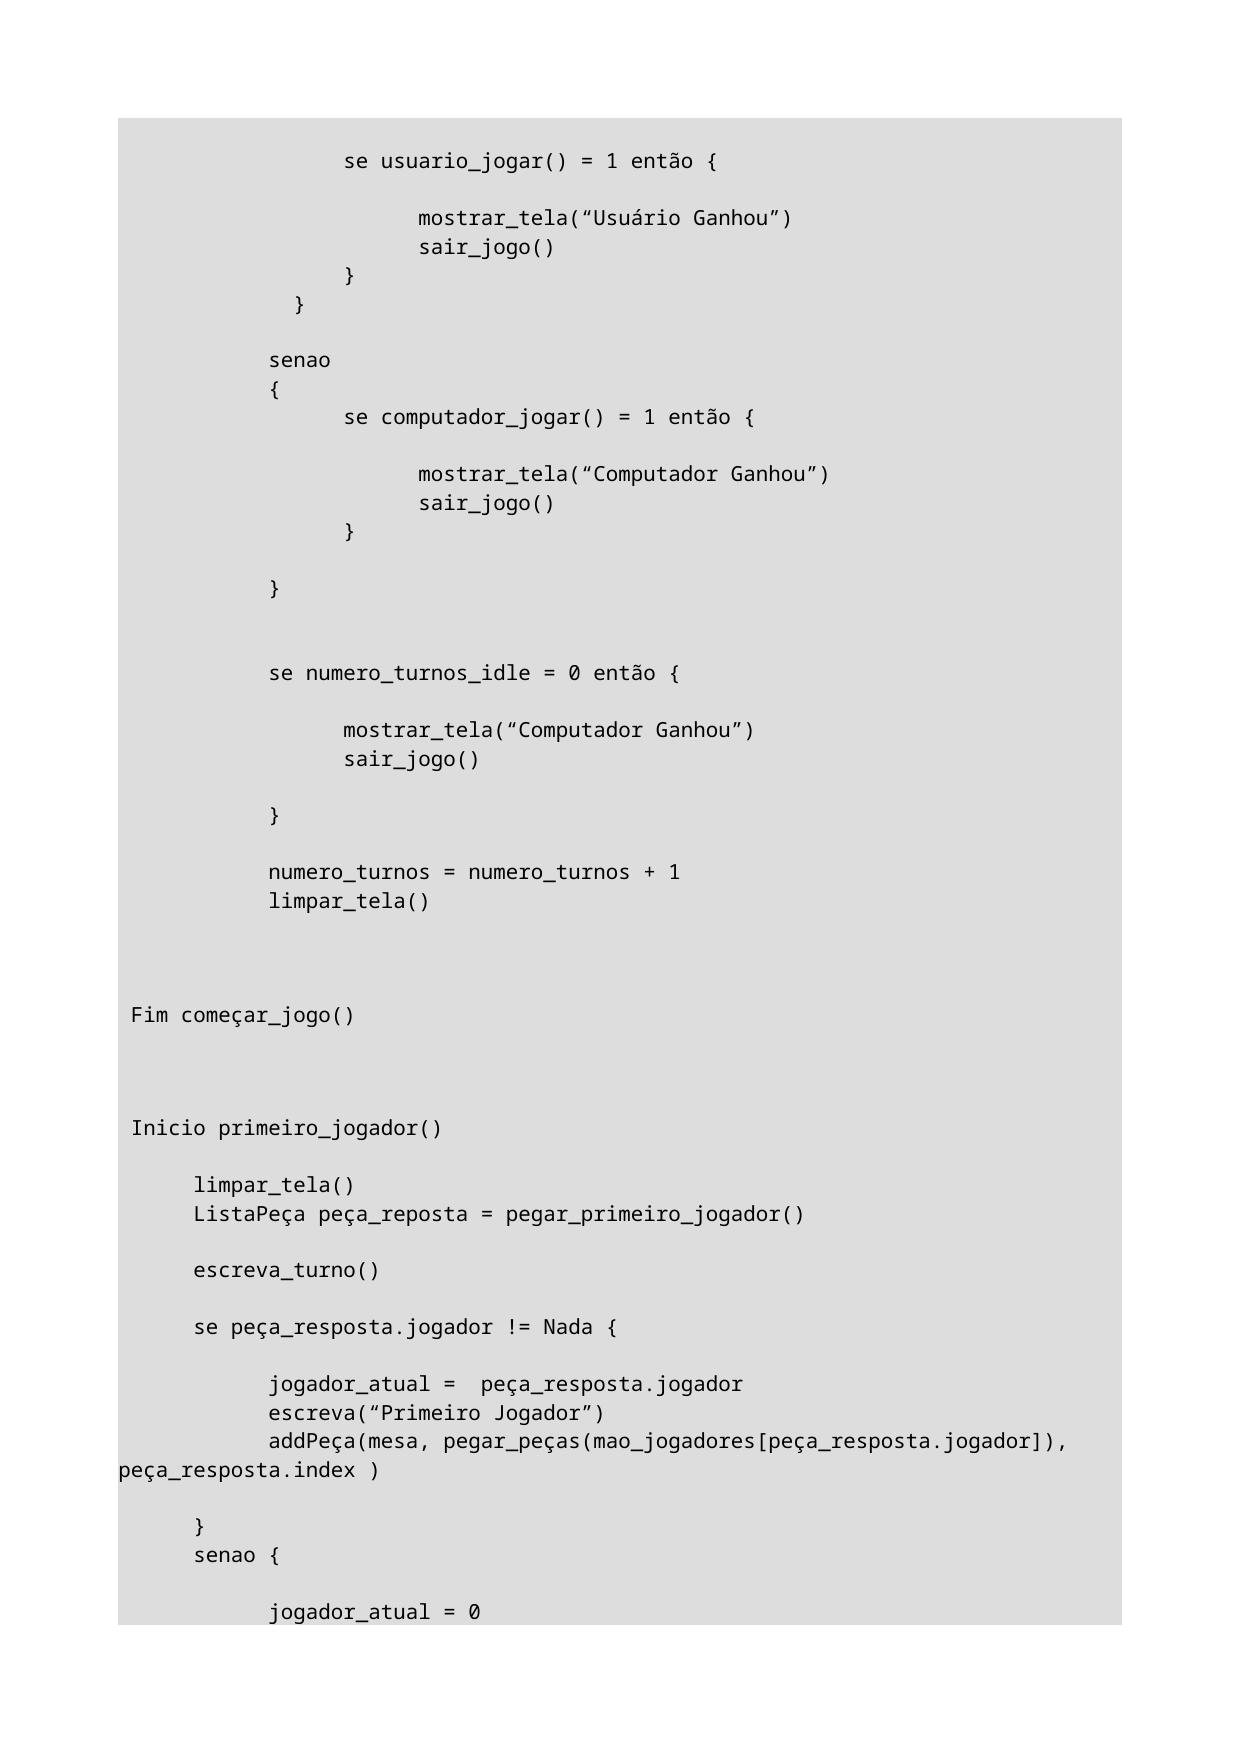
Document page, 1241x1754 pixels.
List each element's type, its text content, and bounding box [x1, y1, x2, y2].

text } [118, 801, 1122, 829]
text } [118, 260, 1122, 289]
text senao [118, 346, 1122, 374]
text escreva(“Primeiro Jogador”) [118, 1398, 1122, 1426]
text se numero_turnos_idle = 0 então { [118, 658, 1122, 687]
text se usuario_jogar() = 1 então { [118, 147, 1122, 175]
text Fim começar_jogo() [118, 1000, 1122, 1028]
text sair_jogo() [118, 232, 1122, 260]
text } [118, 516, 1122, 545]
text } [118, 573, 1122, 602]
text mostrar_tela(“Computador Ganhou”) [118, 715, 1122, 744]
text limpar_tela() [118, 886, 1122, 914]
text limpar_tela() [118, 1170, 1122, 1199]
text mostrar_tela(“Usuário Ganhou”) [118, 203, 1122, 232]
text jogador_atual = peça_resposta.jogador [118, 1369, 1122, 1398]
text escreva_turno() [118, 1256, 1122, 1284]
text mostrar_tela(“Computador Ganhou”) [118, 459, 1122, 488]
text sair_jogo() [118, 488, 1122, 516]
text addPeça(mesa, pegar_peças(mao_jogadores[peça_resposta.jogador]), peça_resposta.index ) [118, 1426, 1122, 1483]
text se peça_resposta.jogador != Nada { [118, 1312, 1122, 1341]
text Inicio primeiro_jogador() [118, 1113, 1122, 1142]
text { [118, 374, 1122, 402]
text se computador_jogar() = 1 então { [118, 402, 1122, 431]
text } [118, 1512, 1122, 1540]
text sair_jogo() [118, 744, 1122, 772]
text } [118, 289, 1122, 317]
text jogador_atual = 0 [118, 1597, 1122, 1625]
text senao { [118, 1540, 1122, 1568]
text ListaPeça peça_reposta = pegar_primeiro_jogador() [118, 1199, 1122, 1227]
text numero_turnos = numero_turnos + 1 [118, 857, 1122, 886]
